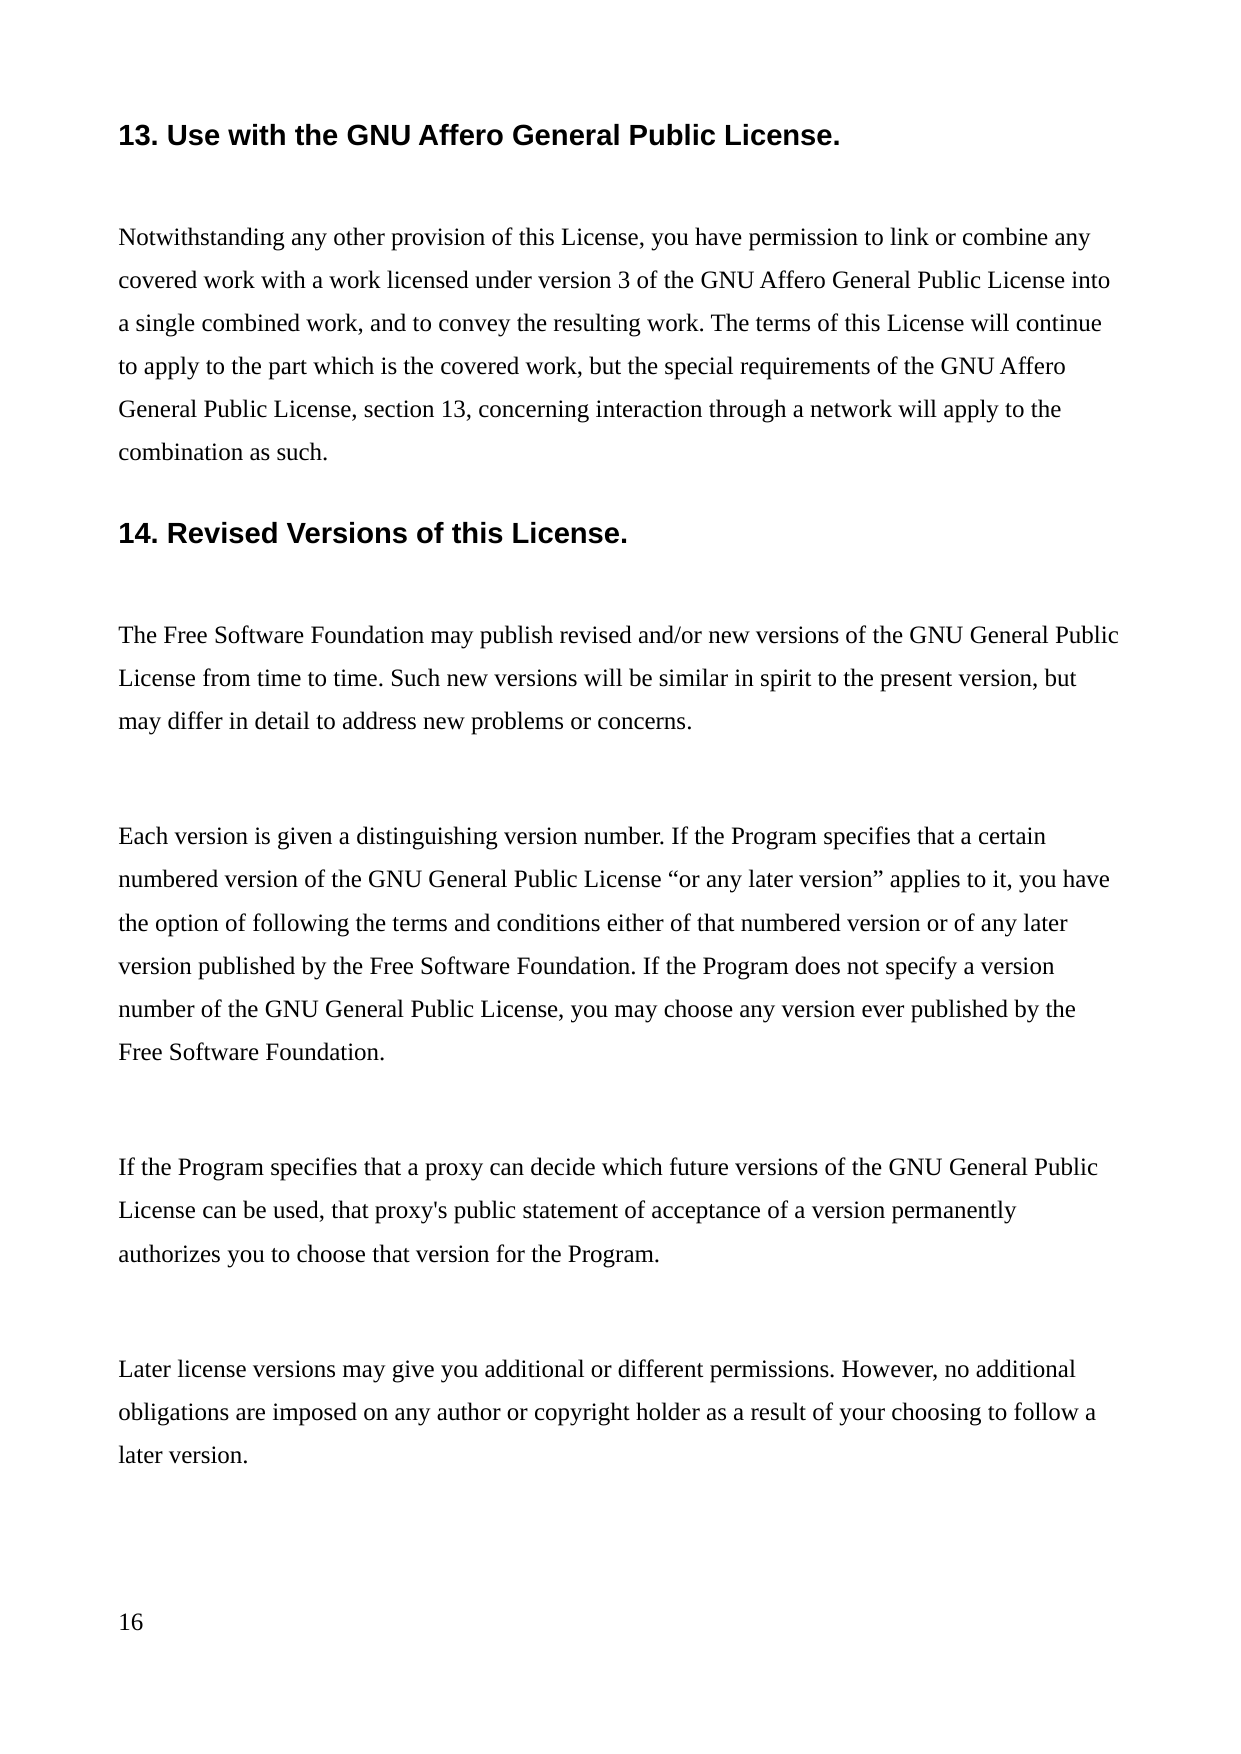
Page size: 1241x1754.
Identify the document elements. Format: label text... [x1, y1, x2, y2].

text If the Program specifies that a proxy can decide which future versions of the GNU General Public License can be used, that proxy's public statement of acceptance of a version permanently authorizes you to choose that version for the Program. [118, 1152, 1122, 1267]
text Notwithstanding any other provision of this License, you have permission to link or combine any covered work with a work licensed under version 3 of the GNU Affero General Public License into a single combined work, and to convey the resulting work. The terms of this License will continue to apply to the part which is the covered work, but the special requirements of the GNU Affero General Public License, section 13, concerning interaction through a network will apply to the combination as such. [118, 222, 1122, 466]
text The Free Software Foundation may publish revised and/or new versions of the GNU General Public License from time to time. Such new versions will be similar in spirit to the present version, but may differ in detail to address new problems or concerns. [118, 620, 1122, 735]
text Later license versions may give you additional or different permissions. However, no additional obligations are imposed on any author or copyright holder as a result of your choosing to follow a later version. [118, 1354, 1122, 1469]
subtitle 13. Use with the GNU Affero General Public License. [118, 118, 1122, 152]
text Each version is given a distinguishing version number. If the Program specifies that a certain numbered version of the GNU General Public License “or any later version” applies to it, you have the option of following the terms and conditions either of that numbered version or of any later version published by the Free Software Foundation. If the Program does not specify a version number of the GNU General Public License, you may choose any version ever published by the Free Software Foundation. [118, 821, 1122, 1066]
subtitle 14. Revised Versions of this License. [118, 516, 1122, 549]
